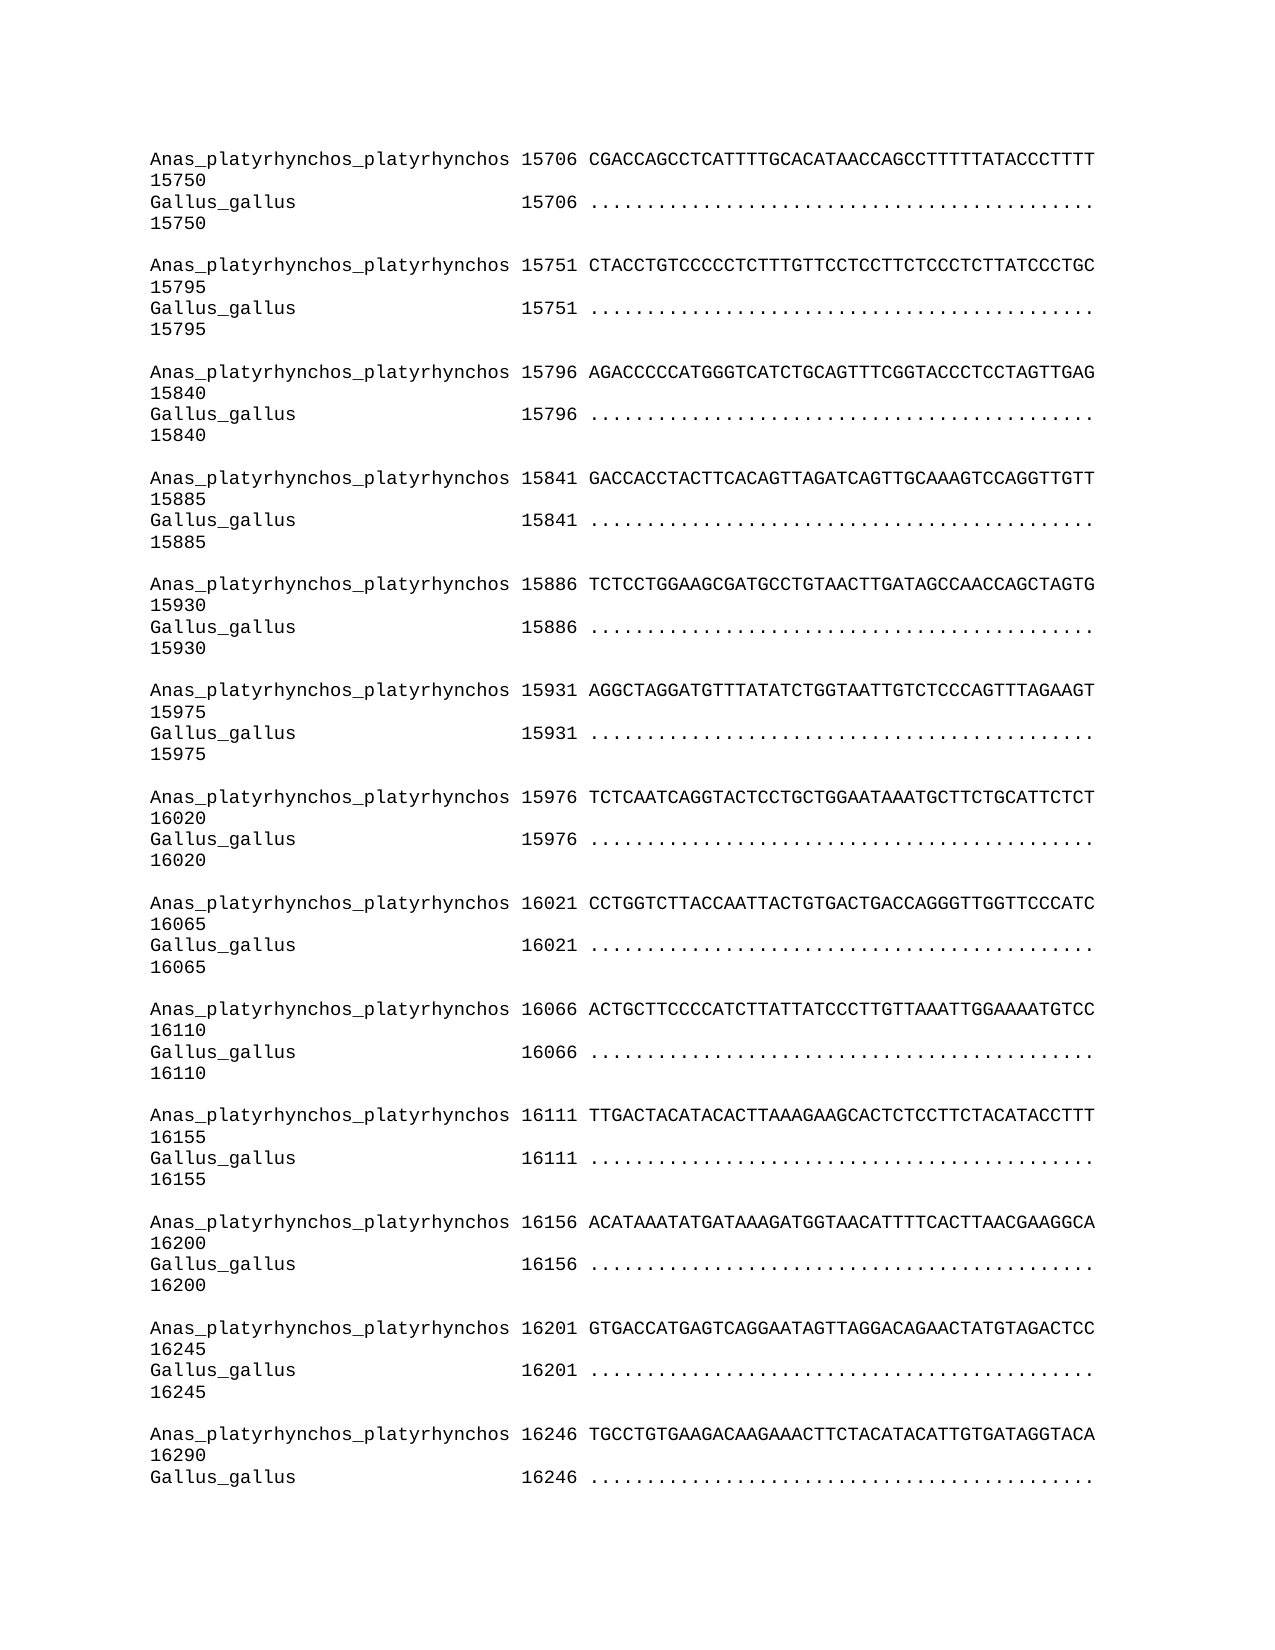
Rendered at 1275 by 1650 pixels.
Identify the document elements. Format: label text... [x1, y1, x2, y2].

text Anas_platyrhynchos_platyrhynchos 16156 ACATAAATATGATAAAGATGGTAACATTTTCACTTAACGAAGGCA 16200 [150, 1212, 1125, 1255]
text Gallus_gallus 16066 ............................................. 16110 [150, 1042, 1125, 1085]
text Gallus_gallus 15886 ............................................. 15930 [150, 617, 1125, 660]
text Anas_platyrhynchos_platyrhynchos 15706 CGACCAGCCTCATTTTGCACATAACCAGCCTTTTTATACCCTTTT 15750 [150, 150, 1125, 192]
text Gallus_gallus 15976 ............................................. 16020 [150, 830, 1125, 872]
text Gallus_gallus 15841 ............................................. 15885 [150, 511, 1125, 554]
text Gallus_gallus 16246 ............................................. [150, 1467, 1125, 1489]
text Gallus_gallus 16111 ............................................. 16155 [150, 1149, 1125, 1191]
text Gallus_gallus 16156 ............................................. 16200 [150, 1255, 1125, 1297]
text Anas_platyrhynchos_platyrhynchos 15841 GACCACCTACTTCACAGTTAGATCAGTTGCAAAGTCCAGGTTGTT 15885 [150, 469, 1125, 511]
text Gallus_gallus 15931 ............................................. 15975 [150, 724, 1125, 766]
text Gallus_gallus 16201 ............................................. 16245 [150, 1361, 1125, 1404]
text Anas_platyrhynchos_platyrhynchos 16111 TTGACTACATACACTTAAAGAAGCACTCTCCTTCTACATACCTTT 16155 [150, 1106, 1125, 1149]
text Gallus_gallus 15751 ............................................. 15795 [150, 299, 1125, 341]
text Anas_platyrhynchos_platyrhynchos 16246 TGCCTGTGAAGACAAGAAACTTCTACATACATTGTGATAGGTACA 16290 [150, 1425, 1125, 1467]
text Anas_platyrhynchos_platyrhynchos 16021 CCTGGTCTTACCAATTACTGTGACTGACCAGGGTTGGTTCCCATC 16065 [150, 894, 1125, 936]
text Gallus_gallus 15706 ............................................. 15750 [150, 192, 1125, 235]
text Anas_platyrhynchos_platyrhynchos 15931 AGGCTAGGATGTTTATATCTGGTAATTGTCTCCCAGTTTAGAAGT 15975 [150, 681, 1125, 724]
text Anas_platyrhynchos_platyrhynchos 16201 GTGACCATGAGTCAGGAATAGTTAGGACAGAACTATGTAGACTCC 16245 [150, 1319, 1125, 1361]
text Anas_platyrhynchos_platyrhynchos 15796 AGACCCCCATGGGTCATCTGCAGTTTCGGTACCCTCCTAGTTGAG 15840 [150, 362, 1125, 405]
text Anas_platyrhynchos_platyrhynchos 16066 ACTGCTTCCCCATCTTATTATCCCTTGTTAAATTGGAAAATGTCC 16110 [150, 1000, 1125, 1042]
text Gallus_gallus 16021 ............................................. 16065 [150, 936, 1125, 979]
text Anas_platyrhynchos_platyrhynchos 15886 TCTCCTGGAAGCGATGCCTGTAACTTGATAGCCAACCAGCTAGTG 15930 [150, 575, 1125, 617]
text Anas_platyrhynchos_platyrhynchos 15751 CTACCTGTCCCCCTCTTTGTTCCTCCTTCTCCCTCTTATCCCTGC 15795 [150, 256, 1125, 299]
text Gallus_gallus 15796 ............................................. 15840 [150, 405, 1125, 447]
text Anas_platyrhynchos_platyrhynchos 15976 TCTCAATCAGGTACTCCTGCTGGAATAAATGCTTCTGCATTCTCT 16020 [150, 787, 1125, 830]
